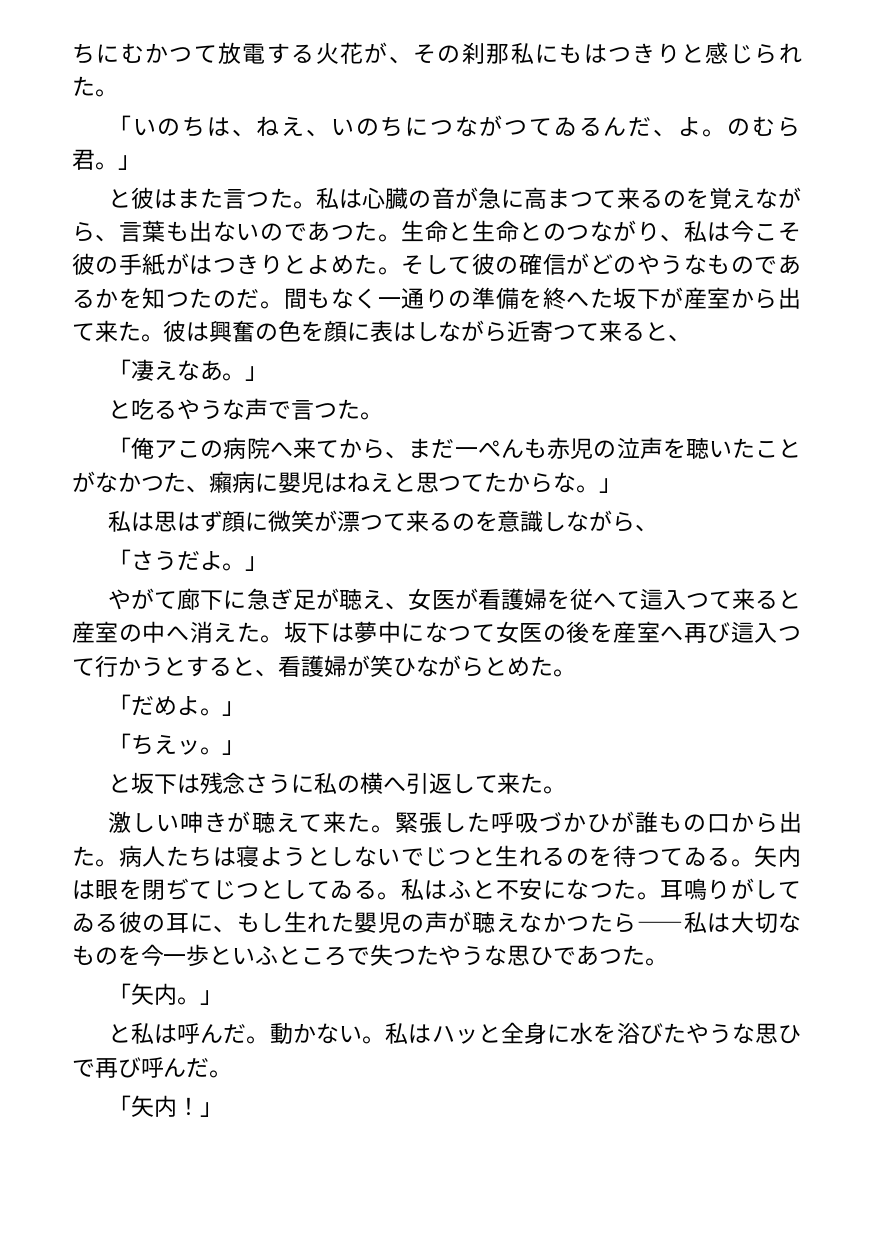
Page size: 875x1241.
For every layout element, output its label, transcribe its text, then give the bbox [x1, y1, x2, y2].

text 「矢内。」 [72, 977, 802, 1010]
text と私は呼んだ。動かない。私はハッと全身に水を浴びたやうな思ひで再び呼んだ。 [72, 1016, 802, 1083]
text 「ちえッ。」 [72, 727, 802, 760]
text と坂下は残念さうに私の横へ引返して来た。 [72, 766, 802, 799]
text 私は思はず顔に微笑が漂つて来るのを意識しながら、 [72, 504, 802, 537]
text 「さうだよ。」 [72, 543, 802, 576]
text 「だめよ。」 [72, 688, 802, 721]
text と彼はまた言つた。私は心臓の音が急に高まつて来るのを覚えながら、言葉も出ないのであつた。生命と生命とのつながり、私は今こそ彼の手紙がはつきりとよめた。そして彼の確信がどのやうなものであるかを知つたのだ。間もなく一通りの準備を終へた坂下が産室から出て来た。彼は興奮の色を顔に表はしながら近寄つて来ると、 [72, 181, 802, 347]
text やがて廊下に急ぎ足が聴え、女医が看護婦を従へて這入つて来ると産室の中へ消えた。坂下は夢中になつて女医の後を産室へ再び這入つて行かうとすると、看護婦が笑ひながらとめた。 [72, 582, 802, 682]
text 「いのちは、ねえ、いのちにつながつてゐるんだ、よ。のむら君。」 [72, 108, 802, 175]
text 「矢内！」 [72, 1089, 802, 1122]
text 「凄えなあ。」 [72, 353, 802, 386]
text 「俺アこの病院へ来てから、まだ一ぺんも赤児の泣声を聴いたことがなかつた、癩病に嬰児はねえと思つてたからな。」 [72, 431, 802, 498]
text 激しい呻きが聴えて来た。緊張した呼吸づかひが誰もの口から出た。病人たちは寝ようとしないでじつと生れるのを待つてゐる。矢内は眼を閉ぢてじつとしてゐる。私はふと不安になつた。耳鳴りがしてゐる彼の耳に、もし生れた嬰児の声が聴えなかつたら――私は大切なものを今一歩といふところで失つたやうな思ひであつた。 [72, 805, 802, 971]
text と吃るやうな声で言つた。 [72, 392, 802, 425]
text ちにむかつて放電する火花が、その刹那私にもはつきりと感じられた。 [72, 36, 802, 102]
